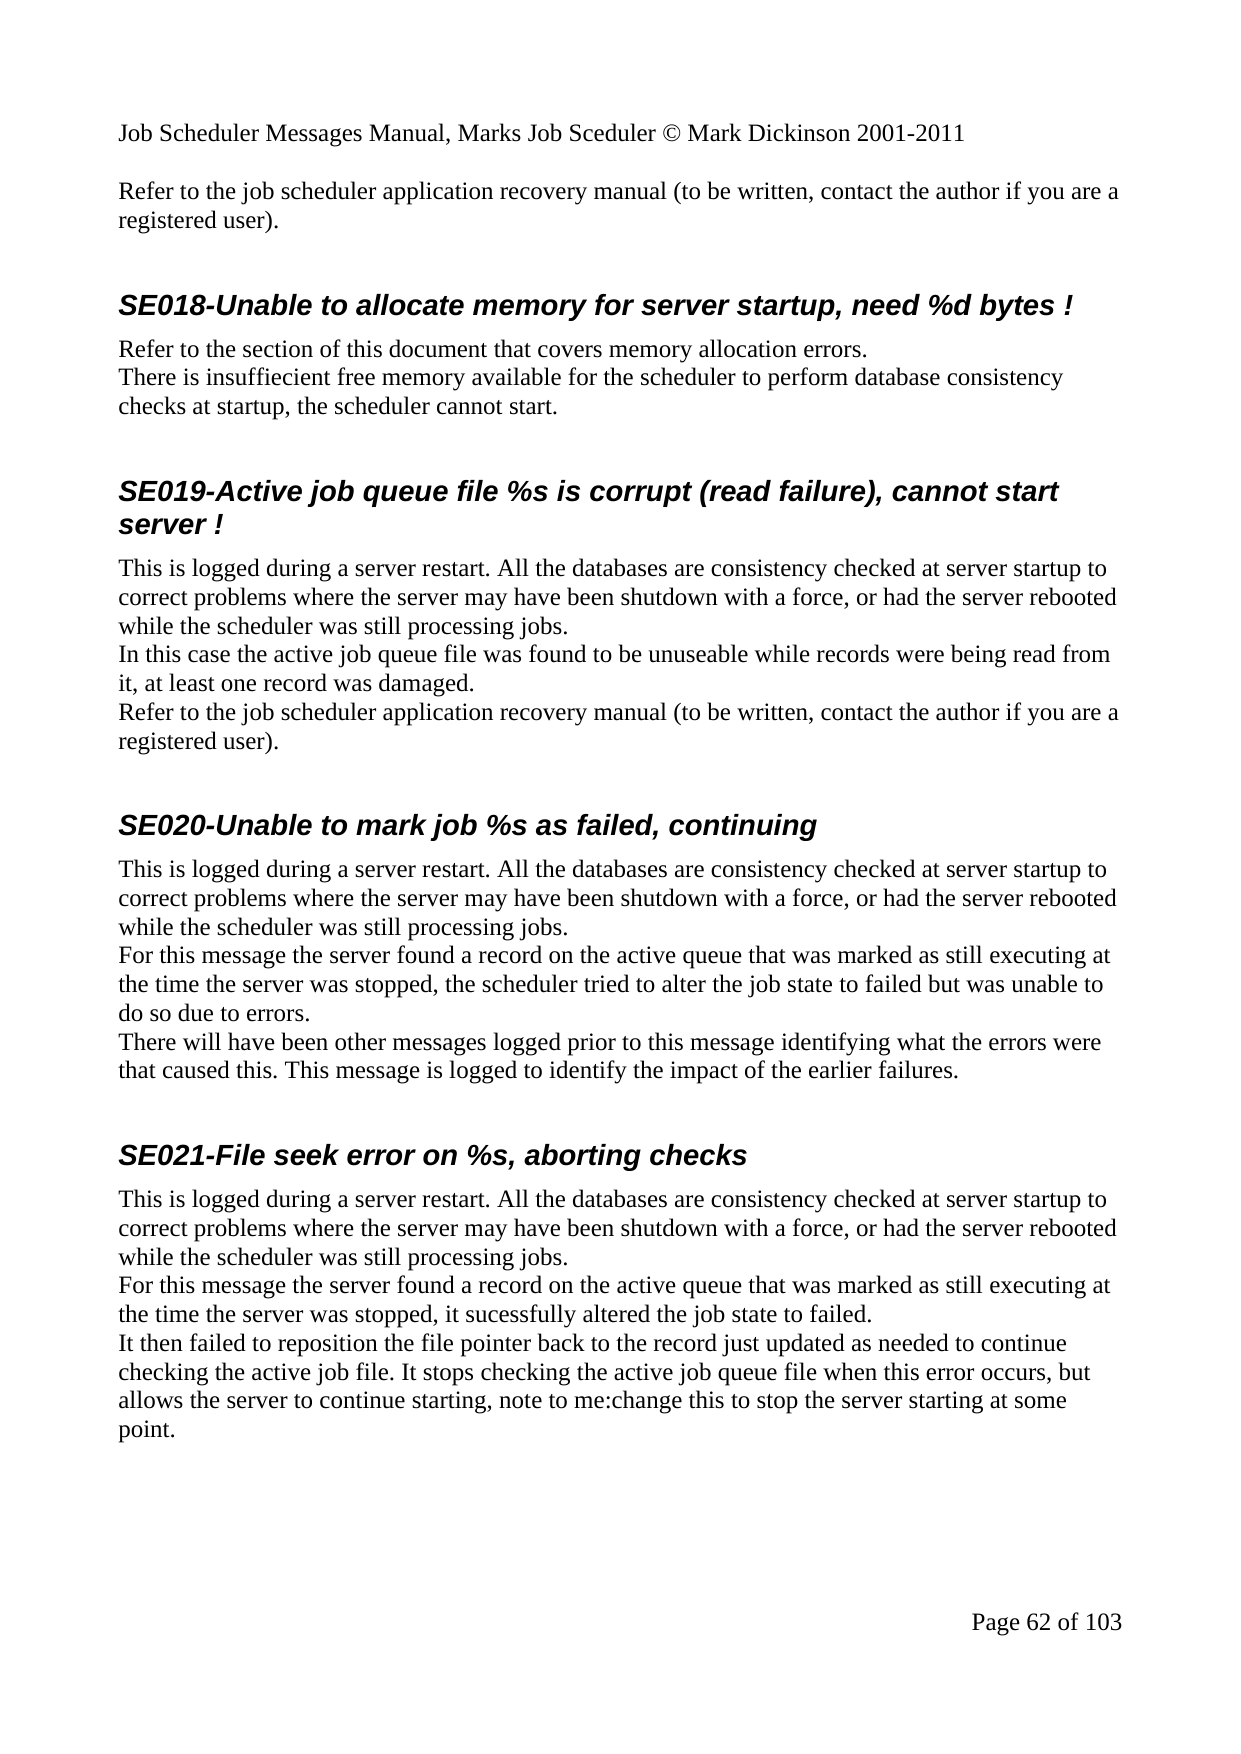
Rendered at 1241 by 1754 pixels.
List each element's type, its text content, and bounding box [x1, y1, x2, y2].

subtitle SE018-Unable to allocate memory for server startup, need %d bytes ! [118, 288, 1122, 321]
text There is insuffiecient free memory available for the scheduler to perform database consistency checks at startup, the scheduler cannot start. [118, 362, 1122, 420]
text There will have been other messages logged prior to this message identifying what the errors were that caused this. This message is logged to identify the impact of the earlier failures. [118, 1027, 1122, 1084]
subtitle SE021-File seek error on %s, aborting checks [118, 1138, 1122, 1172]
subtitle SE019-Active job queue file %s is corrupt (read failure), cannot start server ! [118, 474, 1122, 541]
text This is logged during a server restart. All the databases are consistency checked at server startup to correct problems where the server may have been shutdown with a force, or had the server rebooted while the scheduler was still processing jobs. [118, 1184, 1122, 1270]
text For this message the server found a record on the active queue that was marked as still executing at the time the server was stopped, the scheduler tried to alter the job state to failed but was unable to do so due to errors. [118, 941, 1122, 1027]
text In this case the active job queue file was found to be unuseable while records were being read from it, at least one record was damaged. [118, 639, 1122, 697]
text This is logged during a server restart. All the databases are consistency checked at server startup to correct problems where the server may have been shutdown with a force, or had the server rebooted while the scheduler was still processing jobs. [118, 553, 1122, 639]
text This is logged during a server restart. All the databases are consistency checked at server startup to correct problems where the server may have been shutdown with a force, or had the server rebooted while the scheduler was still processing jobs. [118, 854, 1122, 941]
text For this message the server found a record on the active queue that was marked as still executing at the time the server was stopped, it sucessfully altered the job state to failed. [118, 1270, 1122, 1328]
text Refer to the job scheduler application recovery manual (to be written, contact the author if you are a registered user). [118, 176, 1122, 234]
text Refer to the job scheduler application recovery manual (to be written, contact the author if you are a registered user). [118, 697, 1122, 754]
text It then failed to reposition the file pointer back to the record just updated as needed to continue checking the active job file. It stops checking the active job queue file when this error occurs, but allows the server to continue starting, note to me:change this to stop the server starting at some point. [118, 1328, 1122, 1443]
subtitle SE020-Unable to mark job %s as failed, continuing [118, 808, 1122, 842]
text Refer to the section of this document that covers memory allocation errors. [118, 334, 1122, 362]
